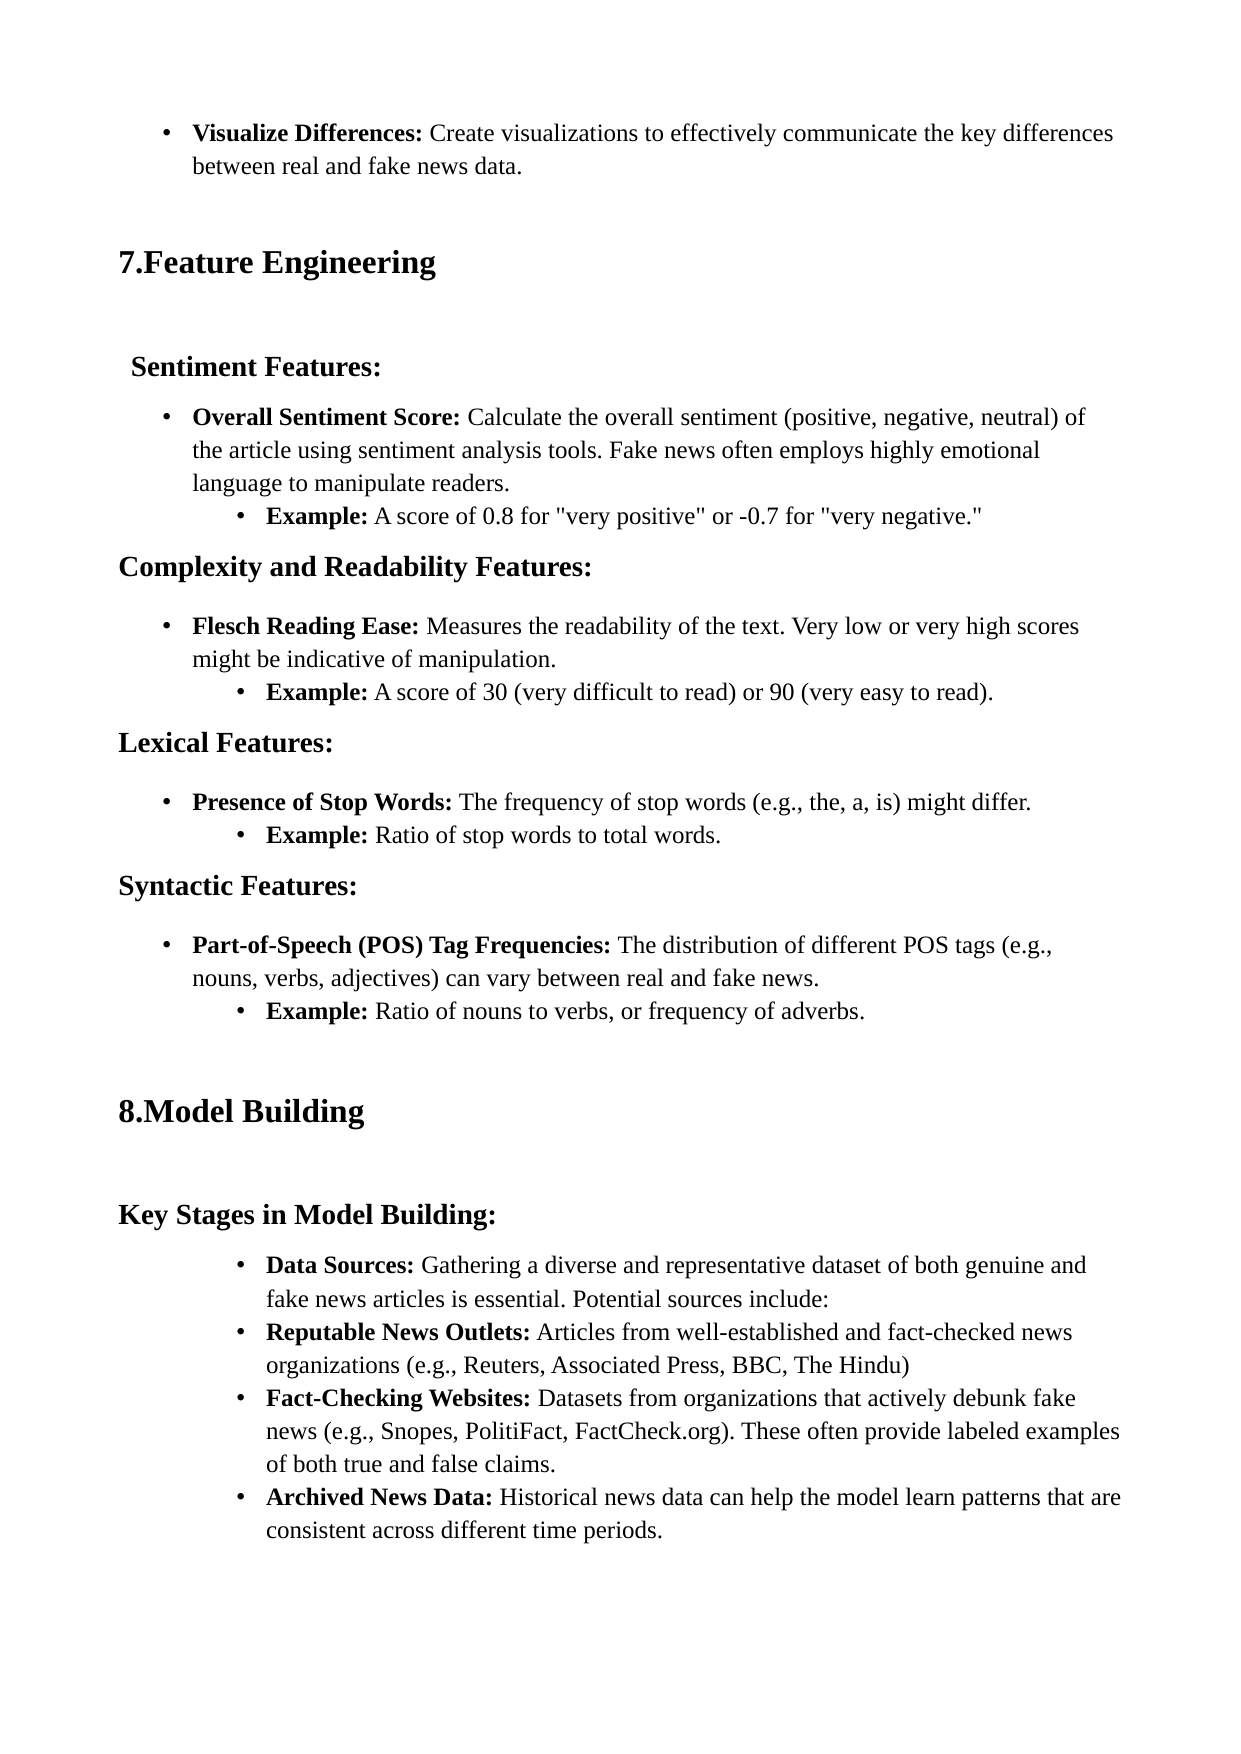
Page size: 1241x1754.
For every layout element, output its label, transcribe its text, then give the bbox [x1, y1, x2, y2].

text Sentiment Features: [118, 349, 1122, 383]
text Lexical Features: [118, 725, 1122, 758]
list Reputable News Outlets: Articles from well-established and fact-checked news organizations (e.g., Reuters, Associated Press, BBC, The Hindu) [236, 1317, 1122, 1378]
text Syntactic Features: [118, 868, 1122, 901]
list Fact-Checking Websites: Datasets from organizations that actively debunk fake news (e.g., Snopes, PolitiFact, FactCheck.org). These often provide labeled examples of both true and false claims. [236, 1383, 1122, 1477]
text 7.Feature Engineering [118, 243, 1122, 281]
list Overall Sentiment Score: Calculate the overall sentiment (positive, negative, neutral) of the article using sentiment analysis tools. Fake news often employs highly emotional language to manipulate readers. [162, 402, 1122, 497]
list Archived News Data: Historical news data can help the model learn patterns that are consistent across different time periods. [236, 1482, 1122, 1543]
list Part-of-Speech (POS) Tag Frequencies: The distribution of different POS tags (e.g., nouns, verbs, adjectives) can vary between real and fake news. [162, 930, 1122, 992]
text 8.Model Building [118, 1091, 1122, 1129]
list Data Sources: Gathering a diverse and representative dataset of both genuine and fake news articles is essential. Potential sources include: [236, 1251, 1122, 1312]
text Complexity and Readability Features: [118, 549, 1122, 582]
list Example: Ratio of nouns to verbs, or frequency of adverbs. [236, 996, 1122, 1025]
list Presence of Stop Words: The frequency of stop words (e.g., the, a, is) might differ. [162, 787, 1122, 816]
list Example: A score of 0.8 for "very positive" or -0.7 for "very negative." [236, 501, 1122, 530]
list Example: A score of 30 (very difficult to read) or 90 (very easy to read). [236, 677, 1122, 706]
text Key Stages in Model Building: [118, 1197, 1122, 1231]
list Visualize Differences: Create visualizations to effectively communicate the key differences between real and fake news data. [162, 118, 1122, 180]
list Flesch Reading Ease: Measures the readability of the text. Very low or very high scores might be indicative of manipulation. [162, 611, 1122, 673]
list Example: Ratio of stop words to total words. [236, 820, 1122, 849]
